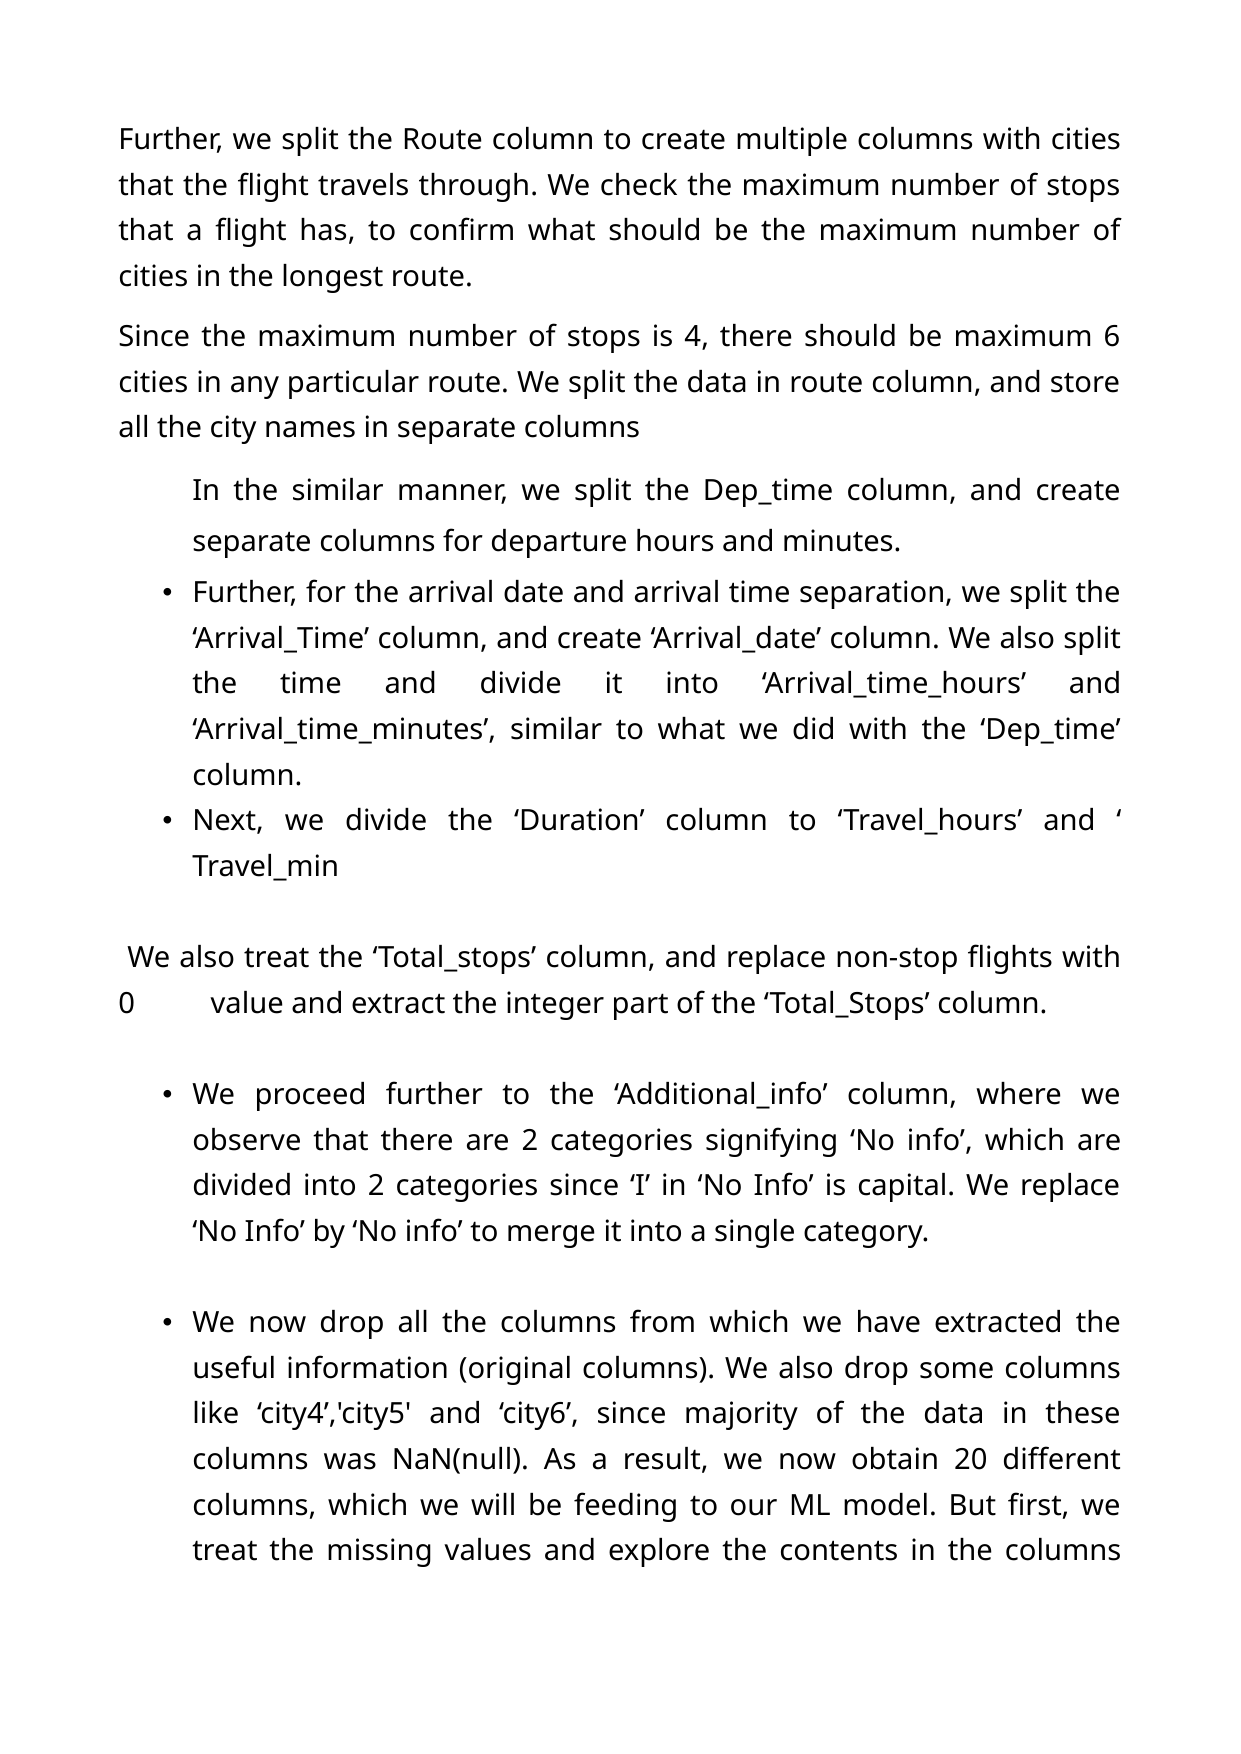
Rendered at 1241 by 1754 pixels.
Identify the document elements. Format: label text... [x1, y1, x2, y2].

text Further, we split the Route column to create multiple columns with cities that the flight travels through. We check the maximum number of stops that a flight has, to confirm what should be the maximum number of cities in the longest route. [118, 118, 1122, 295]
list In the similar manner, we split the Dep_time column, and create separate columns for departure hours and minutes. [162, 469, 1122, 560]
list Next, we divide the ‘Duration’ column to ‘Travel_hours’ and ‘ Travel_min [162, 799, 1122, 885]
text We also treat the ‘Total_stops’ column, and replace non-stop flights with 0 value and extract the integer part of the ‘Total_Stops’ column. [118, 936, 1122, 1022]
text Since the maximum number of stops is 4, there should be maximum 6 cities in any particular route. We split the data in route column, and store all the city names in separate columns [118, 315, 1122, 446]
list We now drop all the columns from which we have extracted the useful information (original columns). We also drop some columns like ‘city4’,'city5' and ‘city6’, since majority of the data in these columns was NaN(null). As a result, we now obtain 20 different columns, which we will be feeding to our ML model. But first, we treat the missing values and explore the contents in the columns [162, 1301, 1122, 1569]
list We proceed further to the ‘Additional_info’ column, where we observe that there are 2 categories signifying ‘No info’, which are divided into 2 categories since ‘I’ in ‘No Info’ is capital. We replace ‘No Info’ by ‘No info’ to merge it into a single category. [162, 1073, 1122, 1250]
list Further, for the arrival date and arrival time separation, we split the ‘Arrival_Time’ column, and create ‘Arrival_date’ column. We also split the time and divide it into ‘Arrival_time_hours’ and ‘Arrival_time_minutes’, similar to what we did with the ‘Dep_time’ column. [162, 571, 1122, 793]
